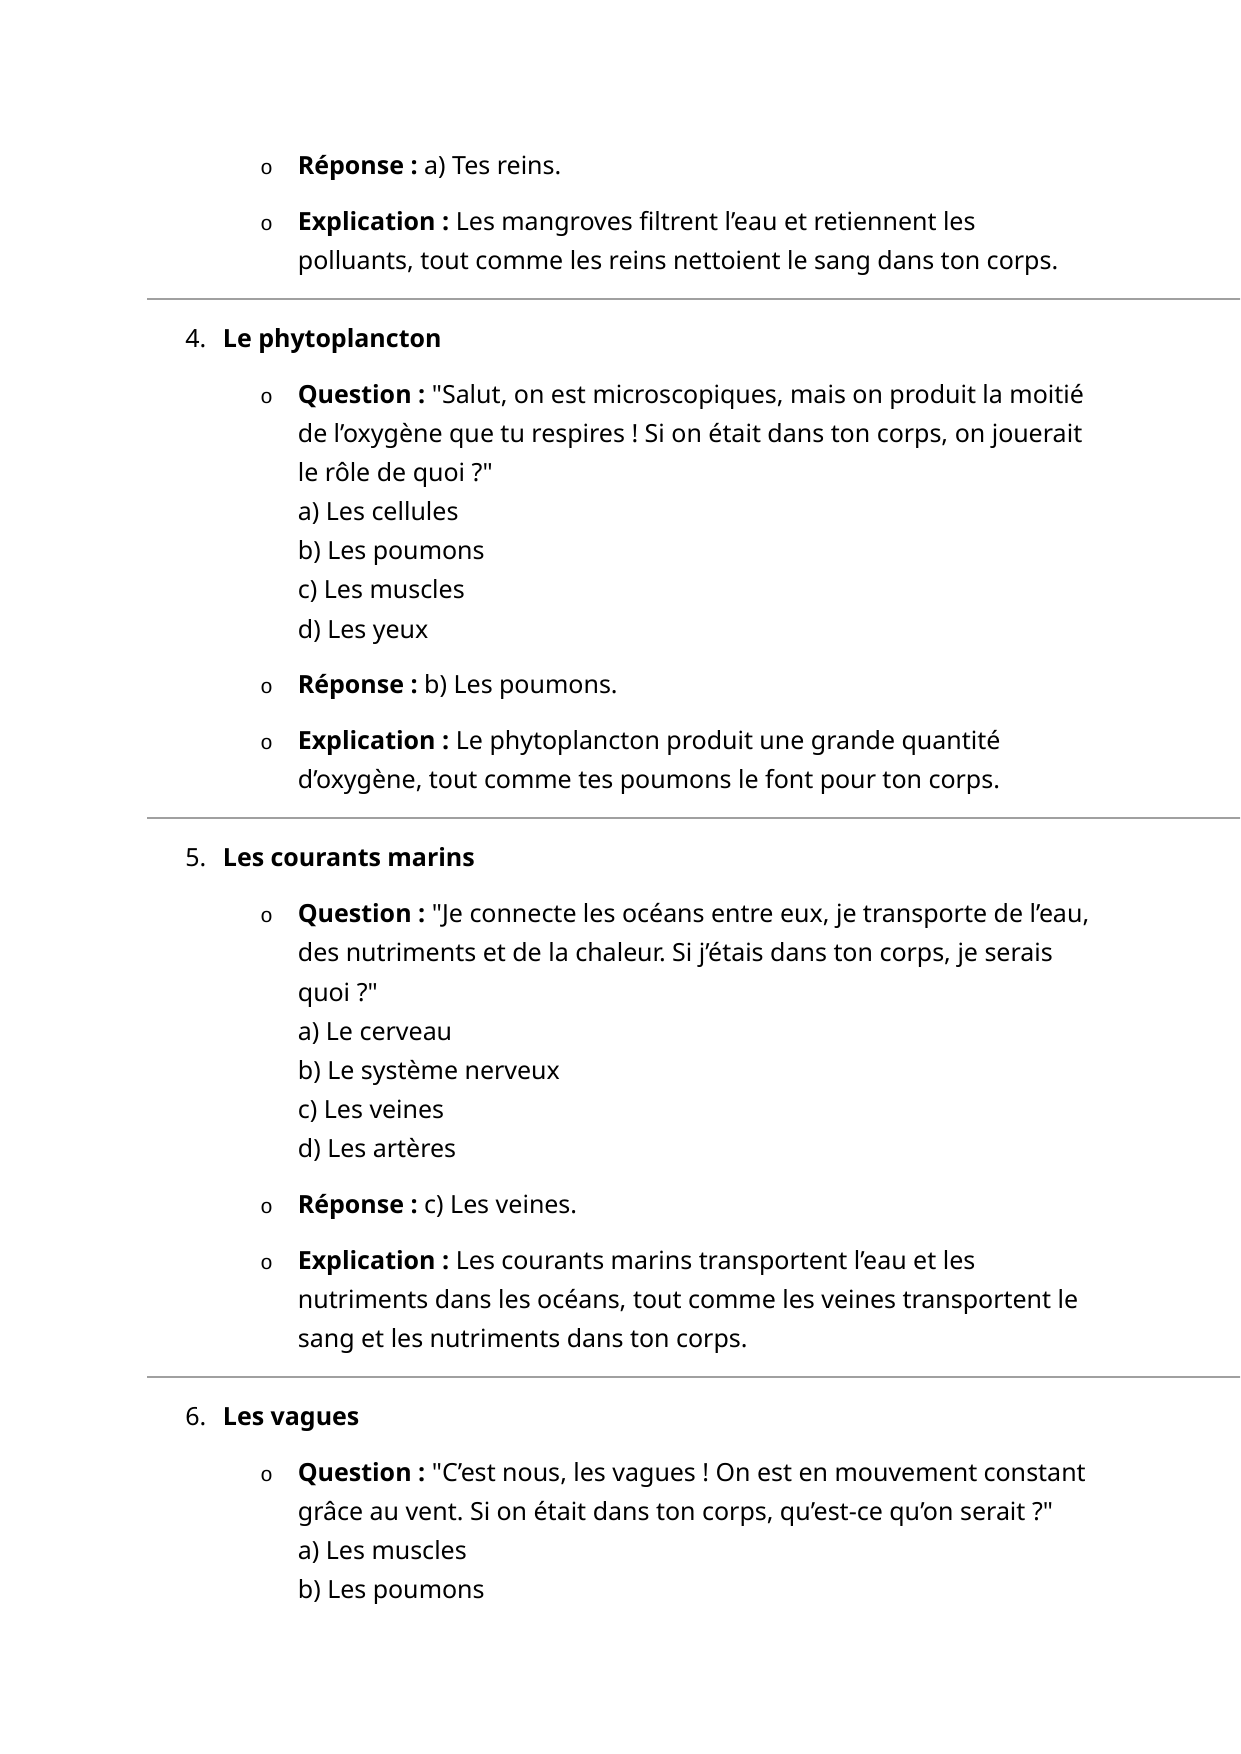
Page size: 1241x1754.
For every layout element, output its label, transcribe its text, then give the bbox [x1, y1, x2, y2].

list Question : "C’est nous, les vagues ! On est en mouvement constant grâce au vent. Si on était dans ton corps, qu’est-ce qu’on serait ?" a) Les muscles b) Les poumons [260, 1455, 1093, 1606]
list Réponse : c) Les veines. [260, 1187, 1093, 1221]
list Explication : Les mangroves filtrent l’eau et retiennent les polluants, tout comme les reins nettoient le sang dans ton corps. [260, 203, 1093, 277]
list Réponse : b) Les poumons. [260, 667, 1093, 701]
list Explication : Les courants marins transportent l’eau et les nutriments dans les océans, tout comme les veines transportent le sang et les nutriments dans ton corps. [260, 1243, 1093, 1355]
list Les courants marins [185, 840, 1093, 874]
list Le phytoplancton [185, 321, 1093, 354]
list Question : "Je connecte les océans entre eux, je transporte de l’eau, des nutriments et de la chaleur. Si j’étais dans ton corps, je serais quoi ?" a) Le cerveau b) Le système nerveux c) Les veines d) Les artères [260, 896, 1093, 1165]
list Explication : Le phytoplancton produit une grande quantité d’oxygène, tout comme tes poumons le font pour ton corps. [260, 723, 1093, 796]
list Les vagues [185, 1399, 1093, 1433]
list Question : "Salut, on est microscopiques, mais on produit la moitié de l’oxygène que tu respires ! Si on était dans ton corps, on jouerait le rôle de quoi ?" a) Les cellules b) Les poumons c) Les muscles d) Les yeux [260, 376, 1093, 645]
list Réponse : a) Tes reins. [260, 148, 1093, 182]
